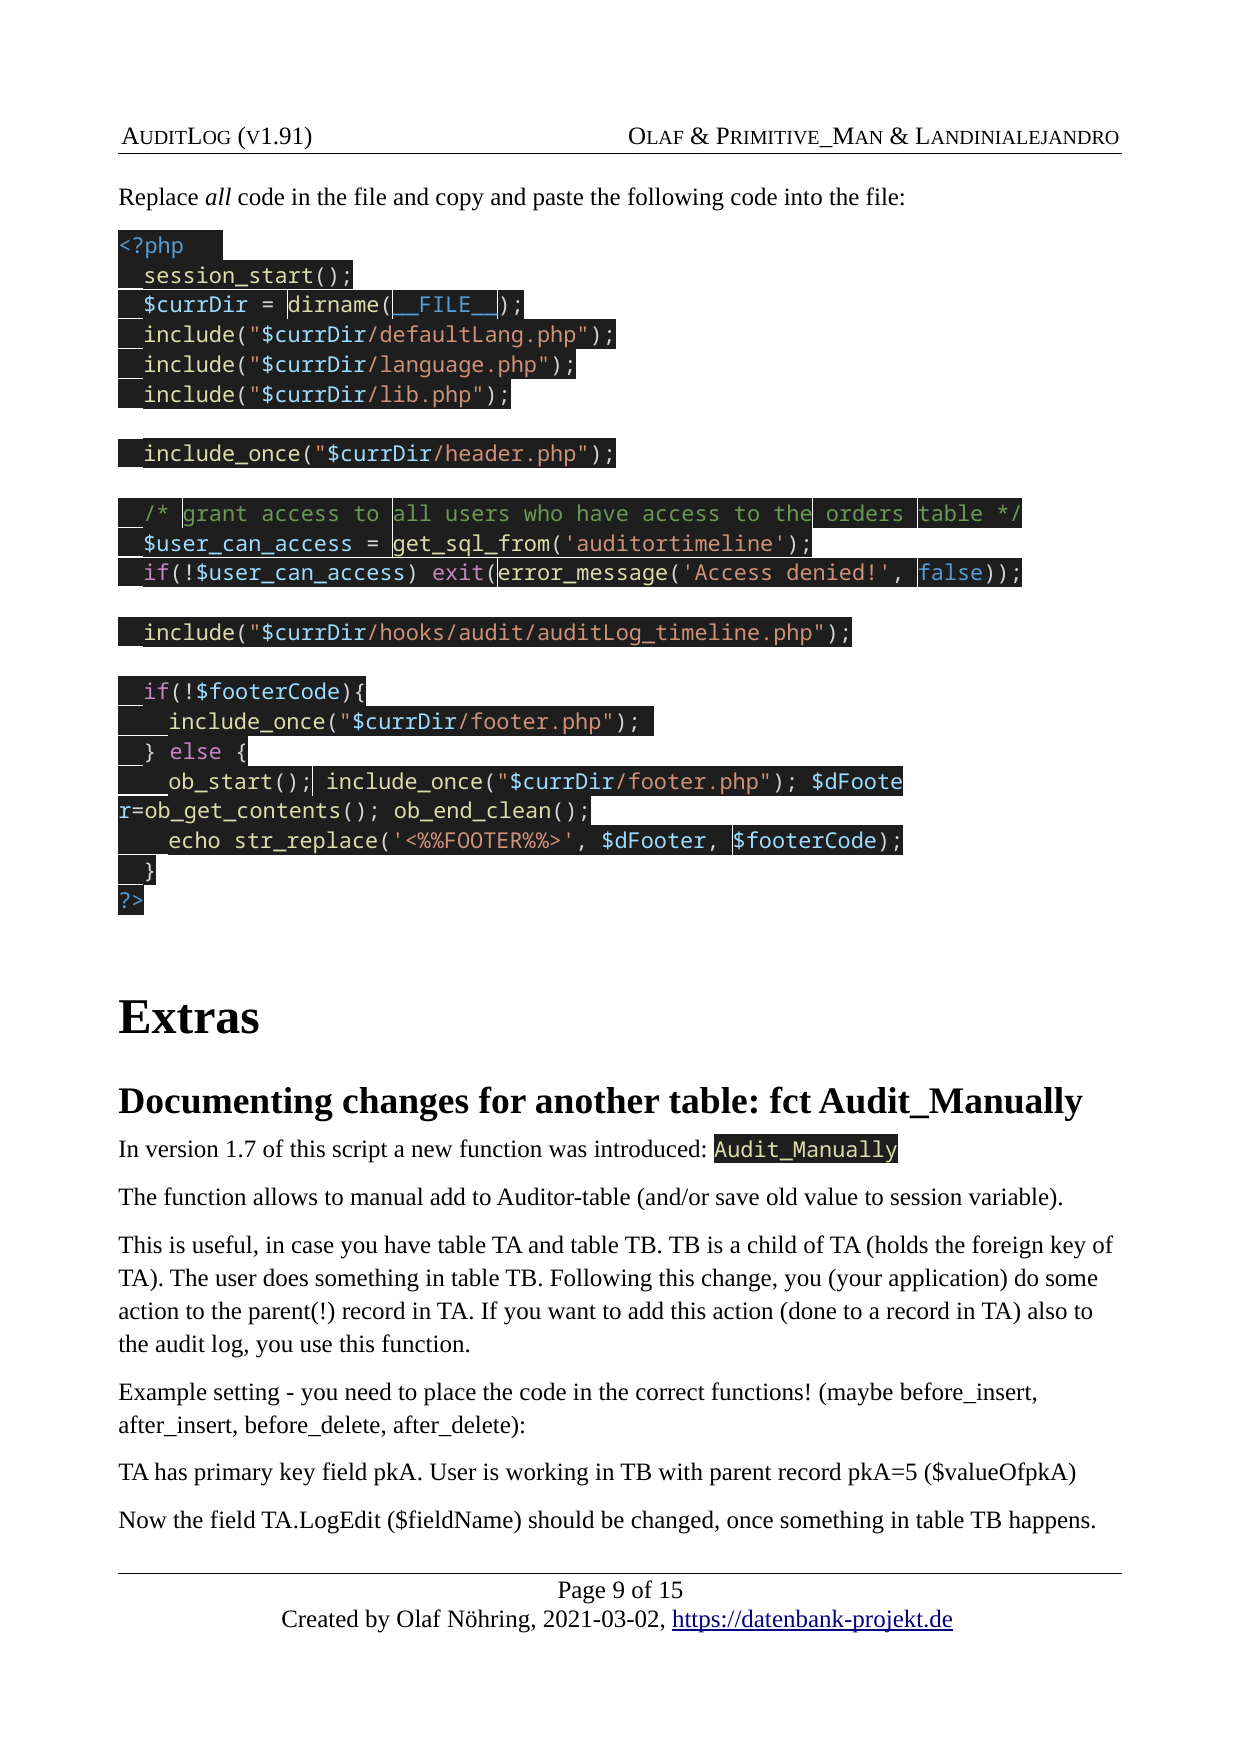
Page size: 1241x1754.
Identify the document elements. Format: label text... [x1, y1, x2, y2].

text $user_can_access = get_sql_from('auditortimeline'); [118, 528, 1122, 557]
subtitle Documenting changes for another table: fct Audit_Manually [118, 1078, 1122, 1121]
text include_once("$currDir/footer.php"); [118, 706, 1122, 736]
text <?php [118, 230, 1122, 260]
text } else { [118, 736, 1122, 766]
text ?> [118, 885, 1122, 915]
text if(!$user_can_access) exit(error_message('Access denied!', false)); [118, 557, 1122, 587]
text echo str_replace('<%%FOOTER%%>', $dFooter, $footerCode); [118, 825, 1122, 855]
text /* grant access to all users who have access to the orders table */ [118, 498, 1122, 528]
text include("$currDir/hooks/audit/auditLog_timeline.php"); [118, 617, 1122, 647]
text Now the field TA.LogEdit ($fieldName) should be changed, once something in table TB happens. [118, 1505, 1122, 1534]
text include("$currDir/defaultLang.php"); [118, 319, 1122, 349]
text } [118, 855, 1122, 885]
subtitle Extras [118, 987, 1122, 1045]
text Example setting - you need to place the code in the correct functions! (maybe before_insert, after_insert, before_delete, after_delete): [118, 1377, 1122, 1438]
text ob_start(); include_once("$currDir/footer.php"); $dFooter=ob_get_contents(); ob_end_clean(); [118, 766, 1122, 825]
text The function allows to manual add to Auditor-table (and/or save old value to session variable). [118, 1182, 1122, 1211]
text In version 1.7 of this script a new function was introduced: Audit_Manually [118, 1134, 1122, 1163]
text include_once("$currDir/header.php"); [118, 438, 1122, 468]
text session_start(); [118, 260, 1122, 289]
text if(!$footerCode){ [118, 676, 1122, 706]
text include("$currDir/language.php"); [118, 349, 1122, 379]
text TA has primary key field pkA. User is working in TB with parent record pkA=5 ($valueOfpkA) [118, 1457, 1122, 1486]
text $currDir = dirname(__FILE__); [118, 289, 1122, 319]
text Replace all code in the file and copy and paste the following code into the file: [118, 182, 1122, 211]
text include("$currDir/lib.php"); [118, 379, 1122, 409]
text This is useful, in case you have table TA and table TB. TB is a child of TA (holds the foreign key of TA). The user does something in table TB. Following this change, you (your application) do some action to the parent(!) record in TA. If you want to add this action (done to a record in TA) also to the audit log, you use this function. [118, 1230, 1122, 1358]
